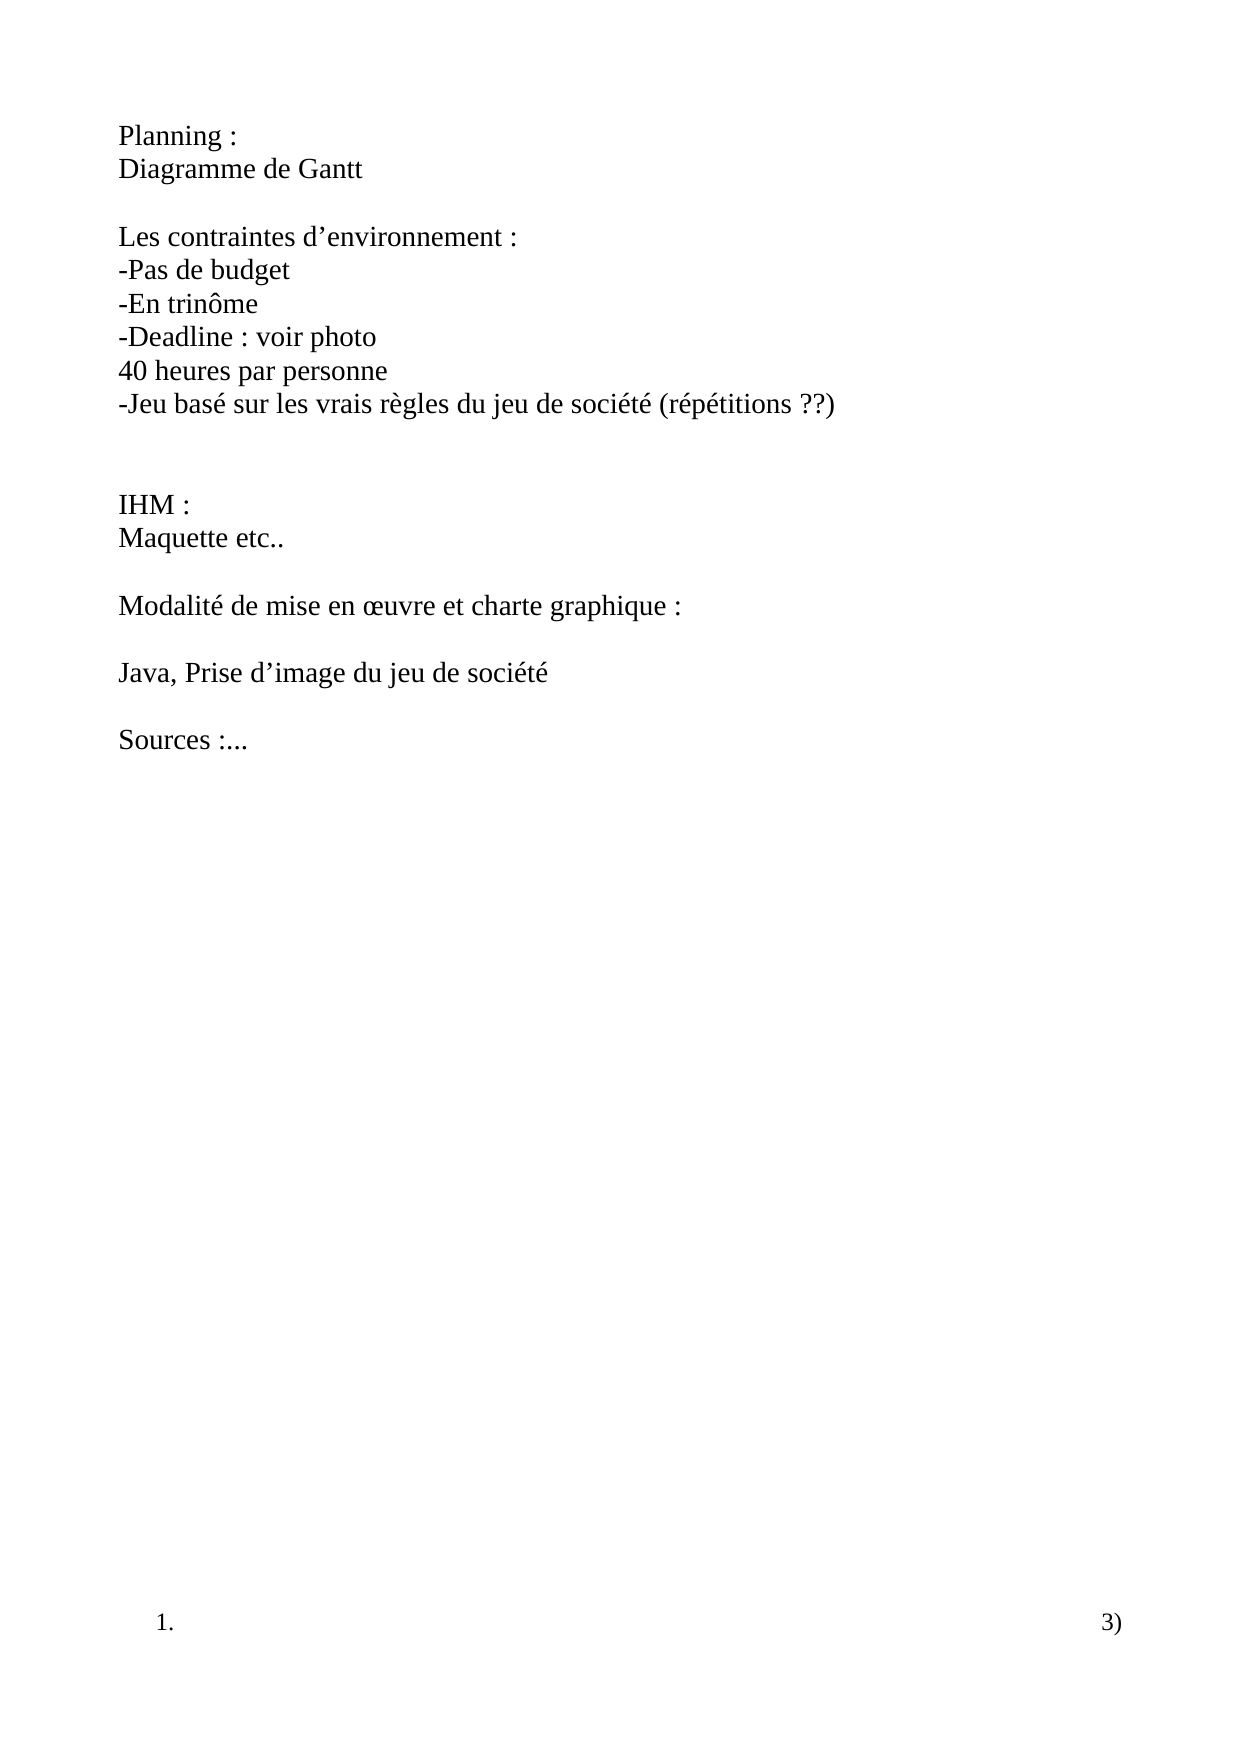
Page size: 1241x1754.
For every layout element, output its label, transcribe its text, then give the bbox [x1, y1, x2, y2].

text Diagramme de Gantt [118, 152, 1122, 185]
text Les contraintes d’environnement : [118, 219, 1122, 252]
text -Jeu basé sur les vrais règles du jeu de société (répétitions ??) [118, 386, 1122, 420]
text Modalité de mise en œuvre et charte graphique : [118, 588, 1122, 621]
text Java, Prise d’image du jeu de société [118, 655, 1122, 688]
text -Deadline : voir photo [118, 319, 1122, 353]
text -En trinôme [118, 286, 1122, 319]
text IHM : [118, 487, 1122, 521]
text Maquette etc.. [118, 521, 1122, 554]
text Sources :... [118, 722, 1122, 755]
text 40 heures par personne [118, 353, 1122, 386]
text -Pas de budget [118, 252, 1122, 286]
text Planning : [118, 118, 1122, 152]
